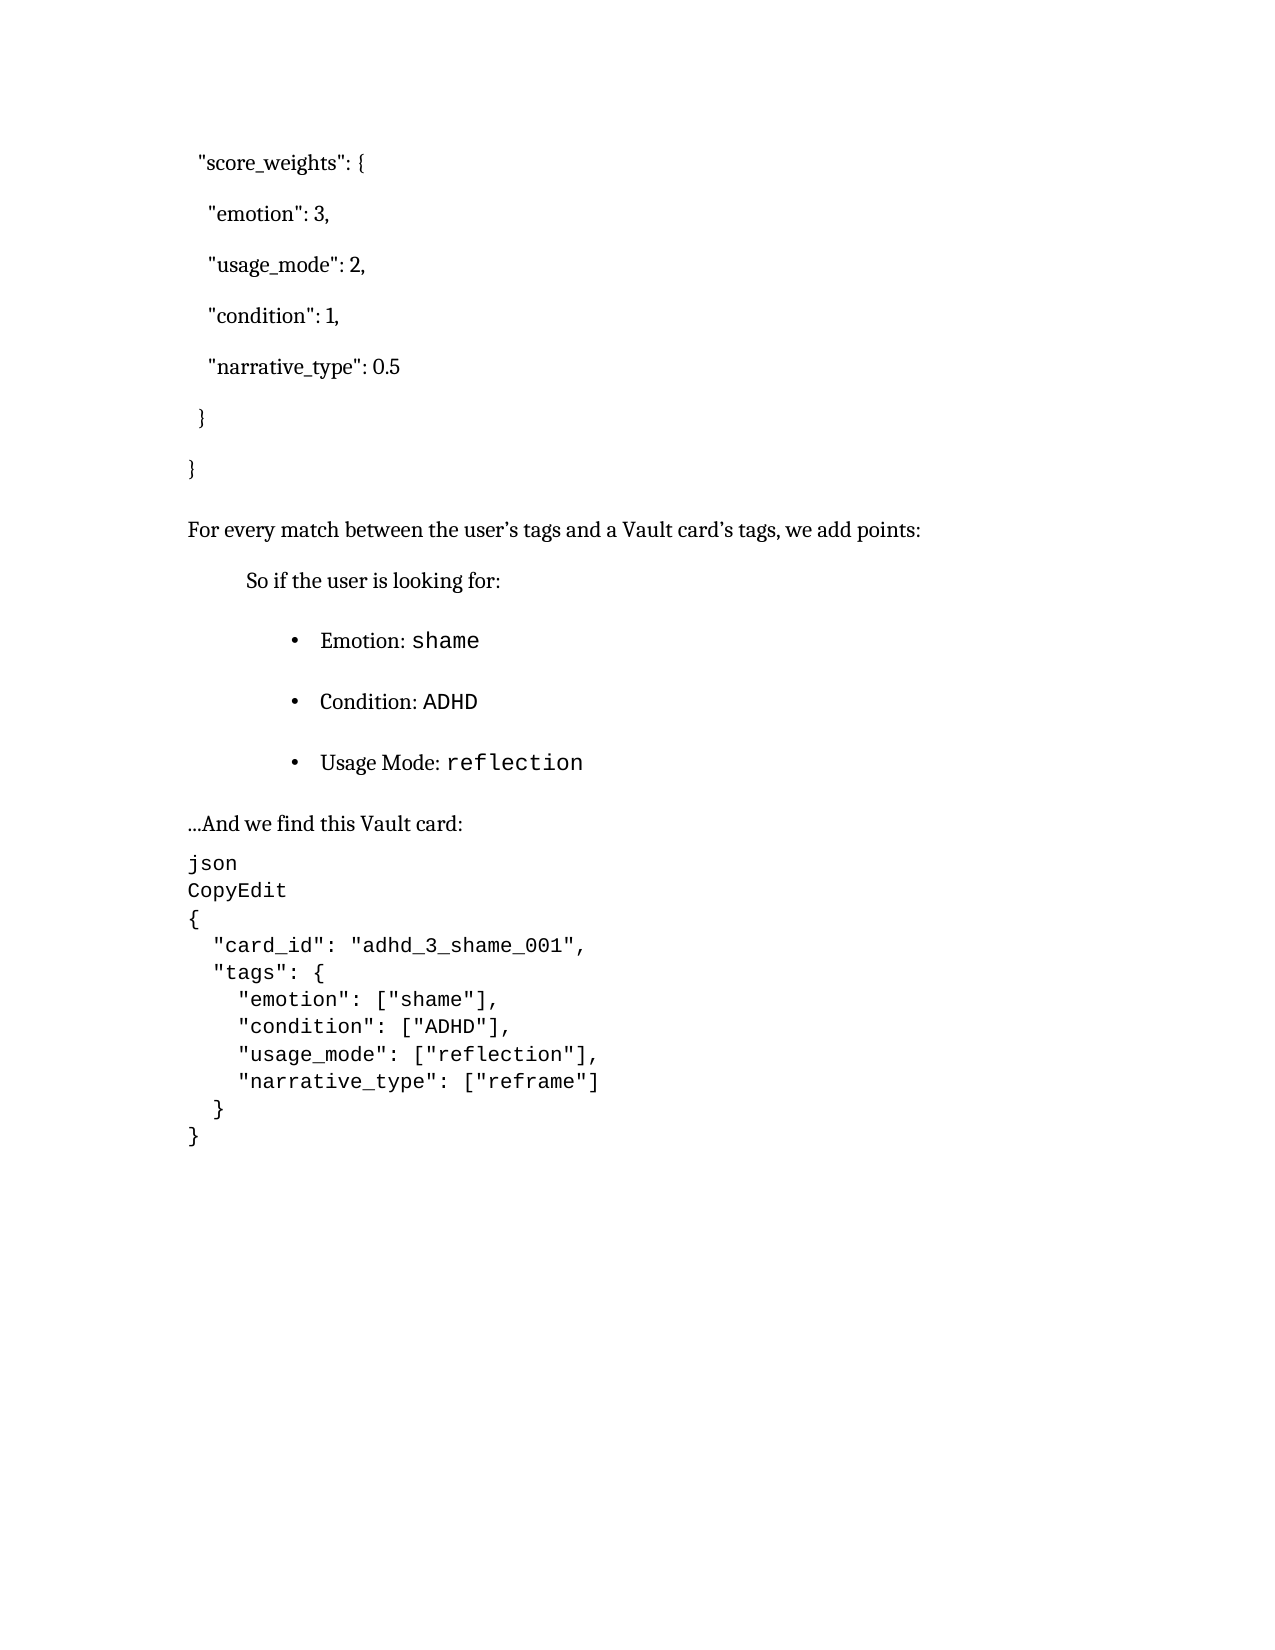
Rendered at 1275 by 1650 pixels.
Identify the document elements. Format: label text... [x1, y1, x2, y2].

text "emotion": 3, [187, 201, 1087, 227]
text "narrative_type": ["reframe"] [187, 1071, 1087, 1094]
text So if the user is looking for: [247, 568, 1028, 594]
text "usage_mode": ["reflection"], [187, 1043, 1087, 1067]
list Condition: ADHD [291, 688, 1028, 716]
text "tags": { [187, 962, 1087, 986]
text "score_weights": { [187, 150, 1087, 176]
text "condition": ["ADHD"], [187, 1016, 1087, 1040]
text } [187, 405, 1087, 432]
list Emotion: shame [291, 627, 1028, 655]
text CopyEdit [187, 880, 1087, 904]
text json [187, 853, 1087, 877]
text "emotion": ["shame"], [187, 989, 1087, 1013]
text } [187, 1098, 1087, 1122]
text "condition": 1, [187, 303, 1087, 329]
text "card_id": "adhd_3_shame_001", [187, 935, 1087, 958]
text "usage_mode": 2, [187, 252, 1087, 278]
text ...And we find this Vault card: [187, 811, 1087, 837]
text } For every match between the user’s tags and a Vault card’s tags, we add points: [187, 456, 1087, 543]
text "narrative_type": 0.5 [187, 354, 1087, 381]
list Usage Mode: reflection [291, 749, 1028, 777]
text } [187, 1125, 1087, 1149]
text { [187, 908, 1087, 931]
